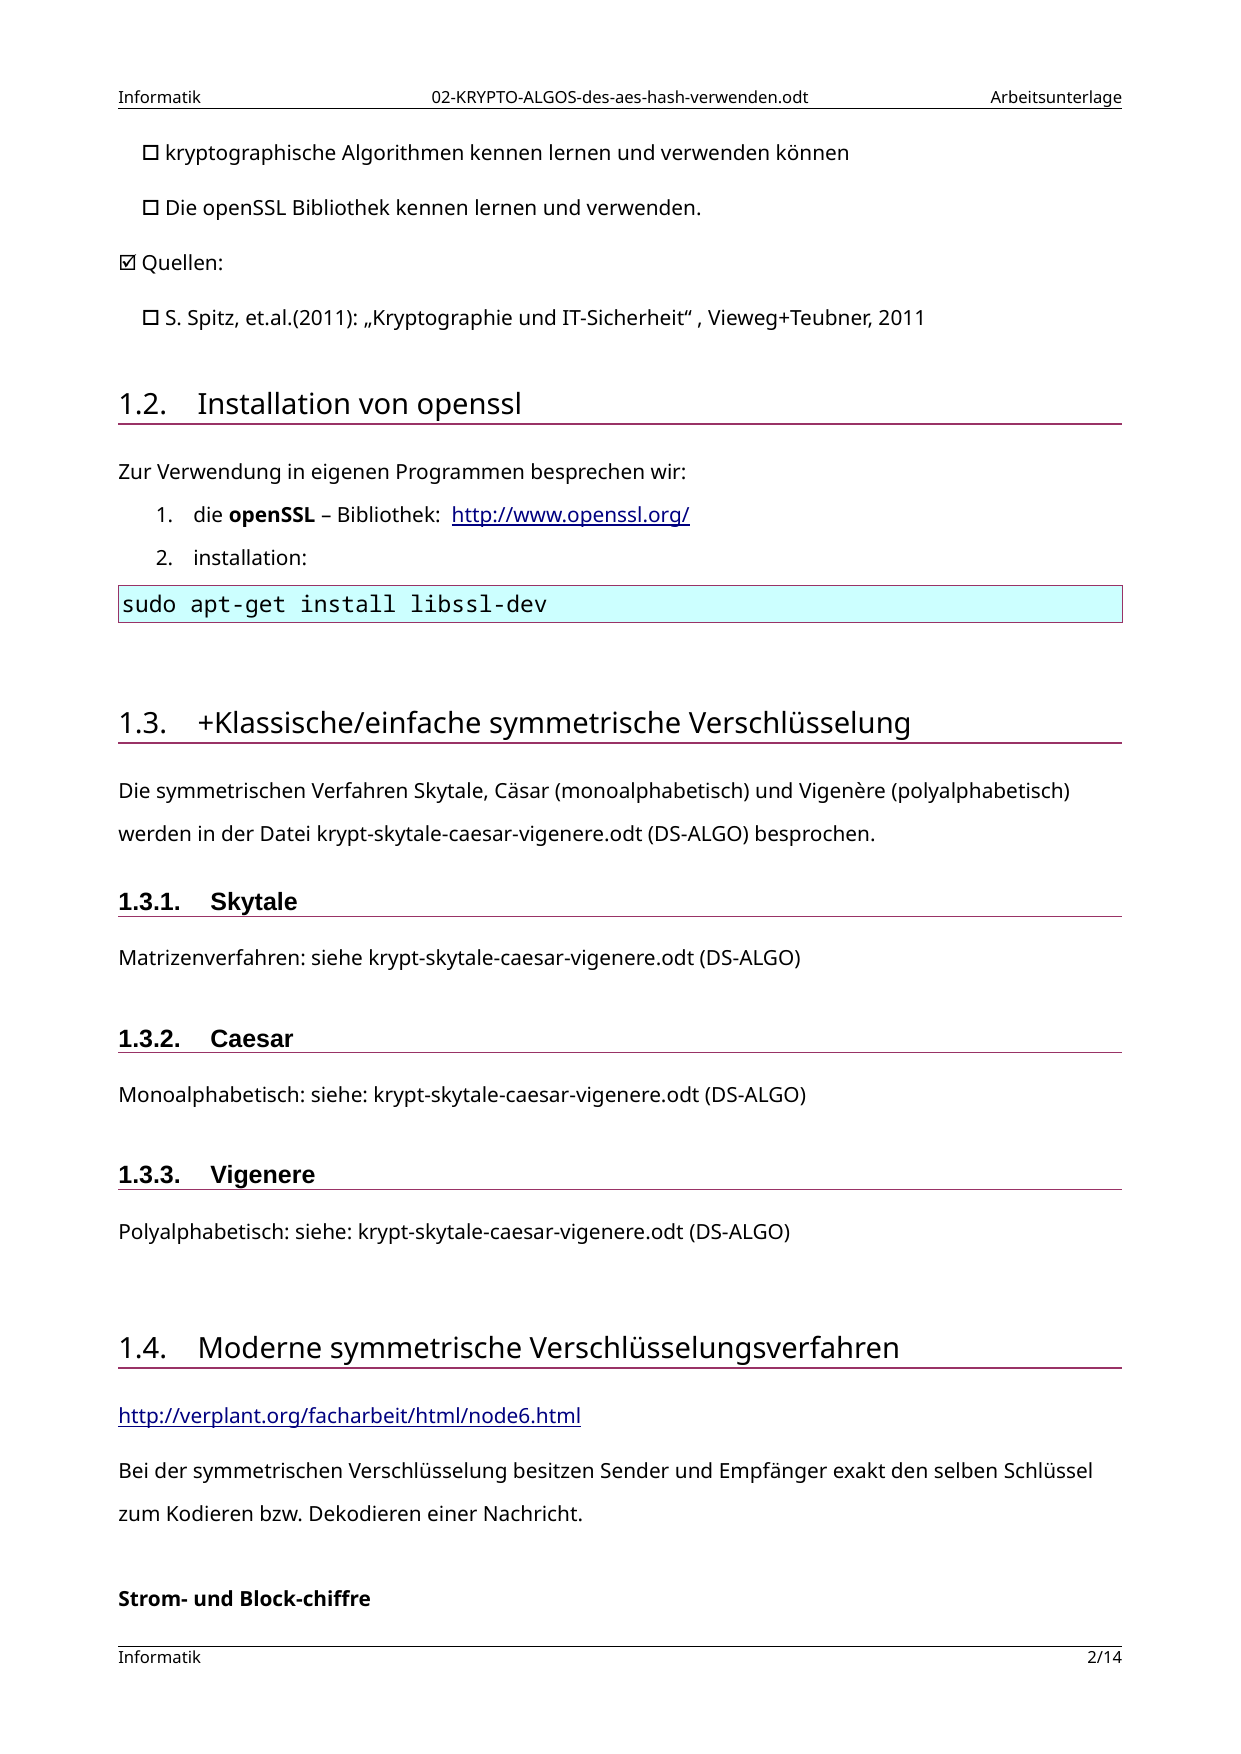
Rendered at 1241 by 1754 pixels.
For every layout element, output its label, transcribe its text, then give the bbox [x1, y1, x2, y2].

list S. Spitz, et.al.(2011): „Kryptographie und IT-Sicherheit“ , Vieweg+Teubner, 2011 [141, 303, 1122, 332]
text http://verplant.org/facharbeit/html/node6.html [118, 1401, 1122, 1430]
list die openSSL – Bibliothek: http://www.openssl.org/ [156, 500, 1122, 528]
list Die openSSL Bibliothek kennen lernen und verwenden. [141, 193, 1122, 221]
text Polyalphabetisch: siehe: krypt-skytale-caesar-vigenere.odt (DS-ALGO) [118, 1217, 1122, 1246]
text Zur Verwendung in eigenen Programmen besprechen wir: [118, 457, 1122, 486]
text sudo apt-get install libssl-dev [119, 586, 1122, 622]
subtitle Skytale [118, 887, 1122, 916]
text Monoalphabetisch: siehe: krypt-skytale-caesar-vigenere.odt (DS-ALGO) [118, 1080, 1122, 1109]
subtitle Installation von openssl [118, 383, 1122, 423]
text Strom- und Block-chiffre [118, 1584, 1122, 1613]
subtitle +Klassische/einfache symmetrische Verschlüsselung [118, 703, 1122, 742]
text Matrizenverfahren: siehe krypt-skytale-caesar-vigenere.odt (DS-ALGO) [118, 943, 1122, 972]
subtitle Vigenere [118, 1160, 1122, 1189]
list Quellen: [118, 248, 1122, 277]
list installation: [156, 543, 1122, 571]
list kryptographische Algorithmen kennen lernen und verwenden können [141, 138, 1122, 166]
text Die symmetrischen Verfahren Skytale, Cäsar (monoalphabetisch) und Vigenère (polyalphabetisch) werden in der Datei krypt-skytale-caesar-vigenere.odt (DS-ALGO) besprochen. [118, 777, 1122, 848]
subtitle Moderne symmetrische Verschlüsselungsverfahren [118, 1327, 1122, 1367]
text Bei der symmetrischen Verschlüsselung besitzen Sender und Empfänger exakt den selben Schlüssel zum Kodieren bzw. Dekodieren einer Nachricht. [118, 1456, 1122, 1527]
subtitle Caesar [118, 1024, 1122, 1052]
